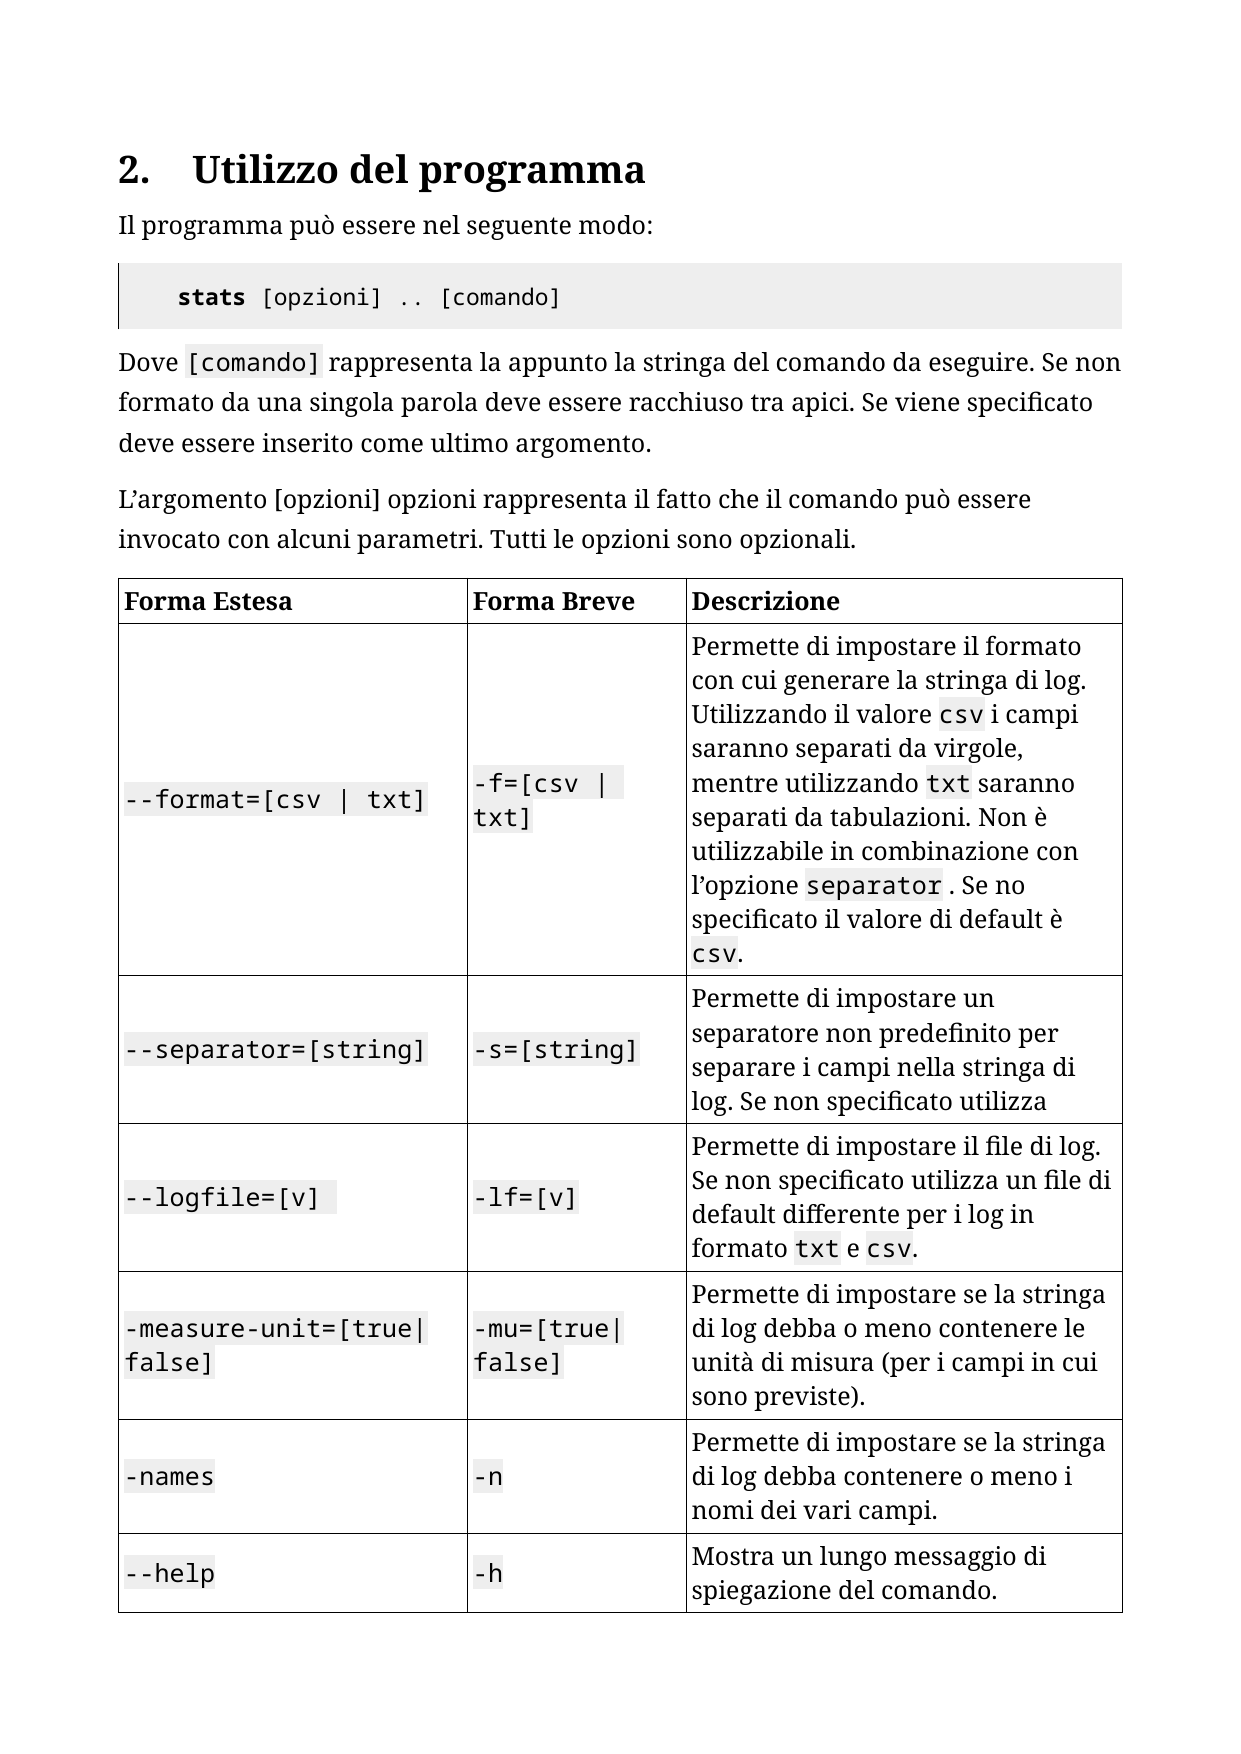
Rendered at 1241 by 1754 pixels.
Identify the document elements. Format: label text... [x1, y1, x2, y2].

table_cell --help [119, 1534, 467, 1612]
table_cell Permette di impostare se la stringa di log debba contenere o meno i nomi dei vari campi. [687, 1420, 1122, 1532]
table_cell -names [119, 1420, 467, 1532]
table_cell --separator=[string] [119, 976, 467, 1123]
text Il programma può essere nel seguente modo: [118, 207, 1122, 241]
table_header Forma Estesa [119, 579, 467, 623]
table_cell -f=[csv | txt] [468, 624, 686, 975]
text L’argomento [opzioni] opzioni rappresenta il fatto che il comando può essere invocato con alcuni parametri. Tutti le opzioni sono opzionali. [118, 481, 1122, 556]
text stats [opzioni] .. [comando] [119, 263, 1122, 329]
table_cell -n [468, 1420, 686, 1532]
table_header Descrizione [687, 579, 1122, 623]
table_cell Permette di impostare se la stringa di log debba o meno contenere le unità di misura (per i campi in cui sono previste). [687, 1272, 1122, 1419]
table_cell --logfile=[v] [119, 1124, 467, 1271]
table_cell Permette di impostare un separatore non predefinito per separare i campi nella stringa di log. Se non specificato utilizza [687, 976, 1122, 1123]
table_cell Permette di impostare il formato con cui generare la stringa di log. Utilizzando il valore csv i campi saranno separati da virgole, mentre utilizzando txt saranno separati da tabulazioni. Non è utilizzabile in combinazione con l’opzione separator . Se no specificato il valore di default è csv. [687, 624, 1122, 975]
table_cell -h [468, 1534, 686, 1612]
table_cell Mostra un lungo messaggio di spiegazione del comando. [687, 1534, 1122, 1612]
table_cell Permette di impostare il file di log. Se non specificato utilizza un file di default differente per i log in formato txt e csv. [687, 1124, 1122, 1271]
table_cell -s=[string] [468, 976, 686, 1123]
text Dove [comando] rappresenta la appunto la stringa del comando da eseguire. Se non formato da una singola parola deve essere racchiuso tra apici. Se viene specificato deve essere inserito come ultimo argomento. [118, 344, 1122, 460]
subtitle Utilizzo del programma [118, 143, 1122, 195]
table_cell -measure-unit=[true|false] [119, 1272, 467, 1419]
table_cell -lf=[v] [468, 1124, 686, 1271]
table_cell -mu=[true|false] [468, 1272, 686, 1419]
table_header Forma Breve [468, 579, 686, 623]
table_cell --format=[csv | txt] [119, 624, 467, 975]
